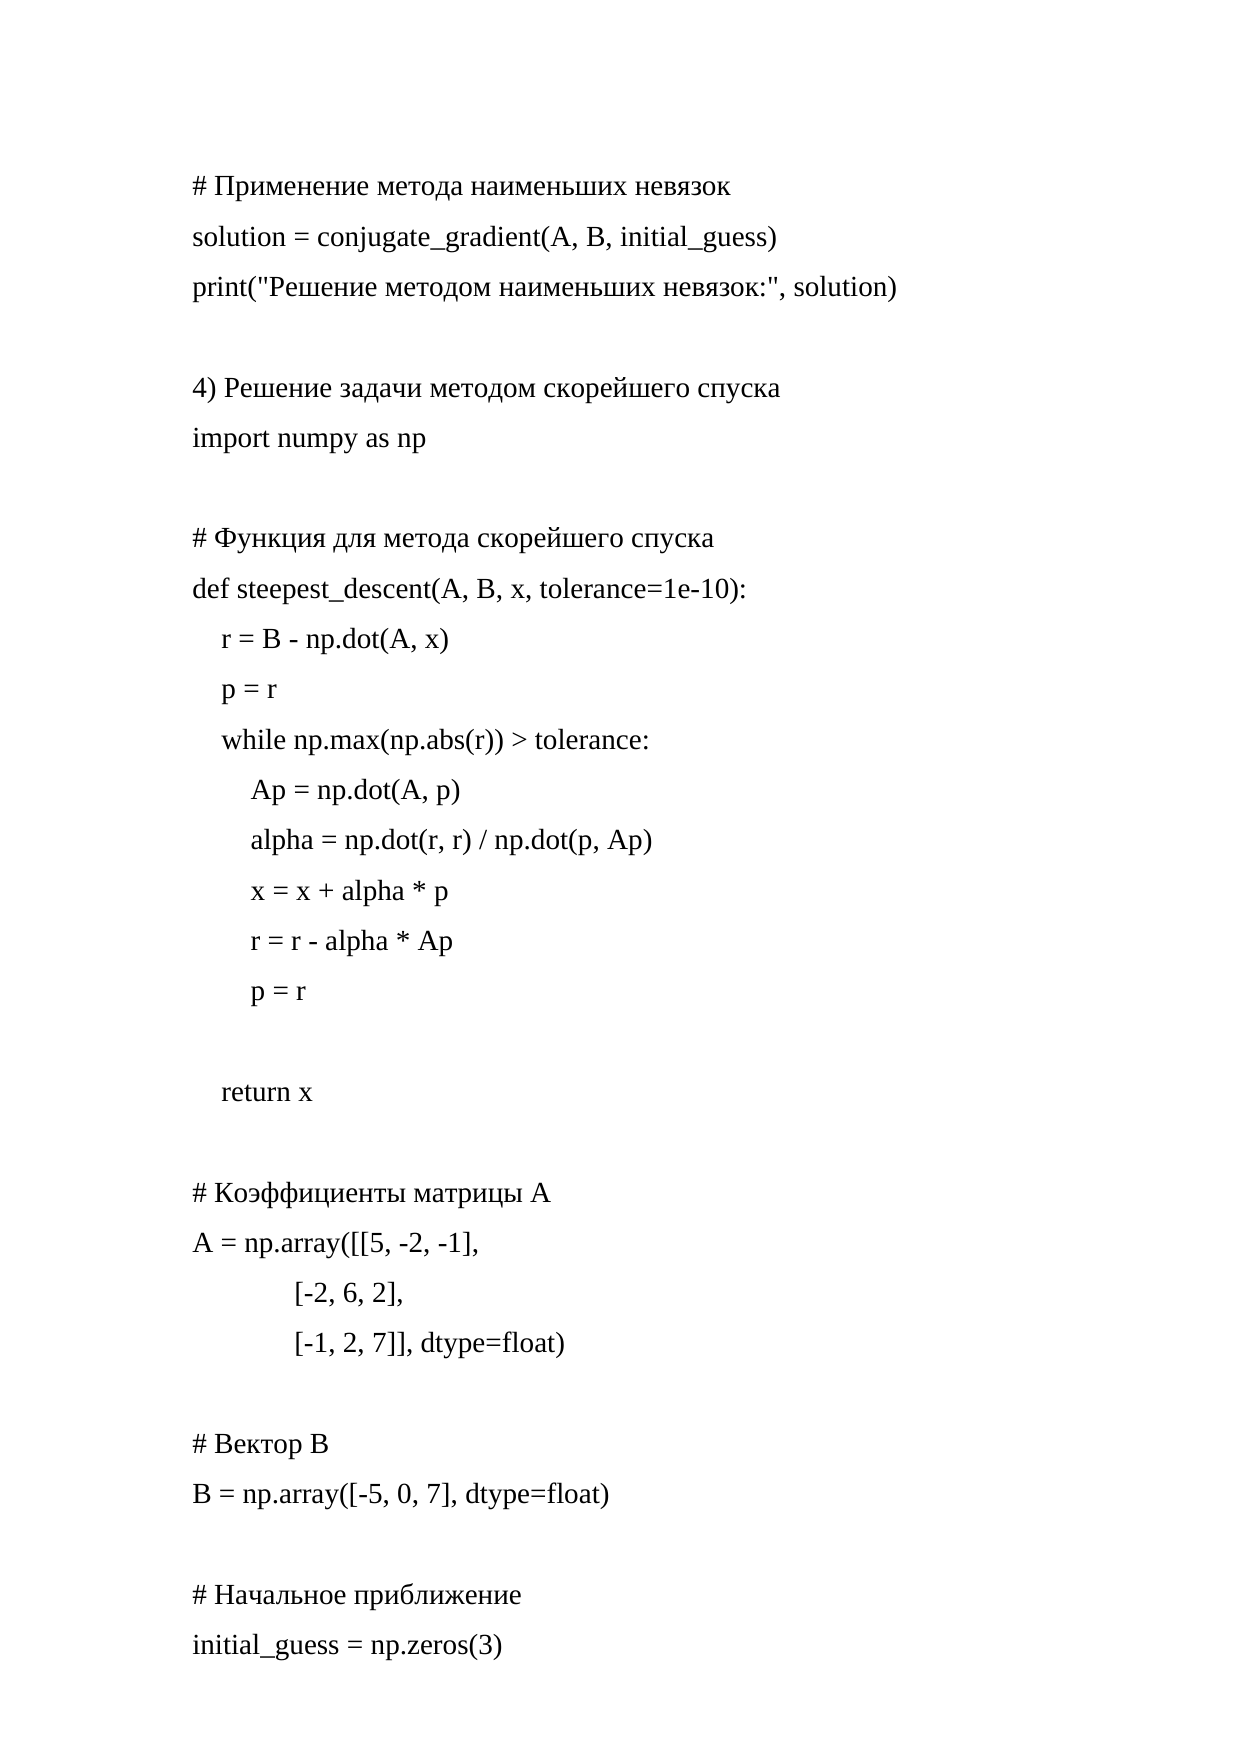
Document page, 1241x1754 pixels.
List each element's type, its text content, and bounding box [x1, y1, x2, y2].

text initial_guess = np.zeros(3) [118, 1627, 1181, 1661]
text while np.max(np.abs(r)) > tolerance: [118, 722, 1181, 755]
text A = np.array([[5, -2, -1], [118, 1225, 1181, 1258]
text 4) Решение задачи методом скорейшего спуска [118, 370, 1181, 403]
text Ap = np.dot(A, p) [118, 772, 1181, 806]
text # Применение метода наименьших невязок [118, 168, 1181, 202]
text solution = conjugate_gradient(A, B, initial_guess) [118, 219, 1181, 252]
text p = r [118, 973, 1181, 1007]
text r = B - np.dot(A, x) [118, 621, 1181, 655]
text print("Решение методом наименьших невязок:", solution) [118, 269, 1181, 303]
text r = r - alpha * Ap [118, 923, 1181, 957]
text # Коэффициенты матрицы A [118, 1175, 1181, 1208]
text B = np.array([-5, 0, 7], dtype=float) [118, 1477, 1181, 1510]
text [-1, 2, 7]], dtype=float) [118, 1326, 1181, 1359]
text # Вектор B [118, 1426, 1181, 1460]
text # Начальное приближение [118, 1577, 1181, 1611]
text import numpy as np [118, 420, 1181, 453]
text alpha = np.dot(r, r) / np.dot(p, Ap) [118, 822, 1181, 856]
text x = x + alpha * p [118, 873, 1181, 906]
text def steepest_descent(A, B, x, tolerance=1e-10): [118, 571, 1181, 604]
text p = r [118, 672, 1181, 705]
text # Функция для метода скорейшего спуска [118, 521, 1181, 554]
text return x [118, 1074, 1181, 1108]
text [-2, 6, 2], [118, 1275, 1181, 1309]
